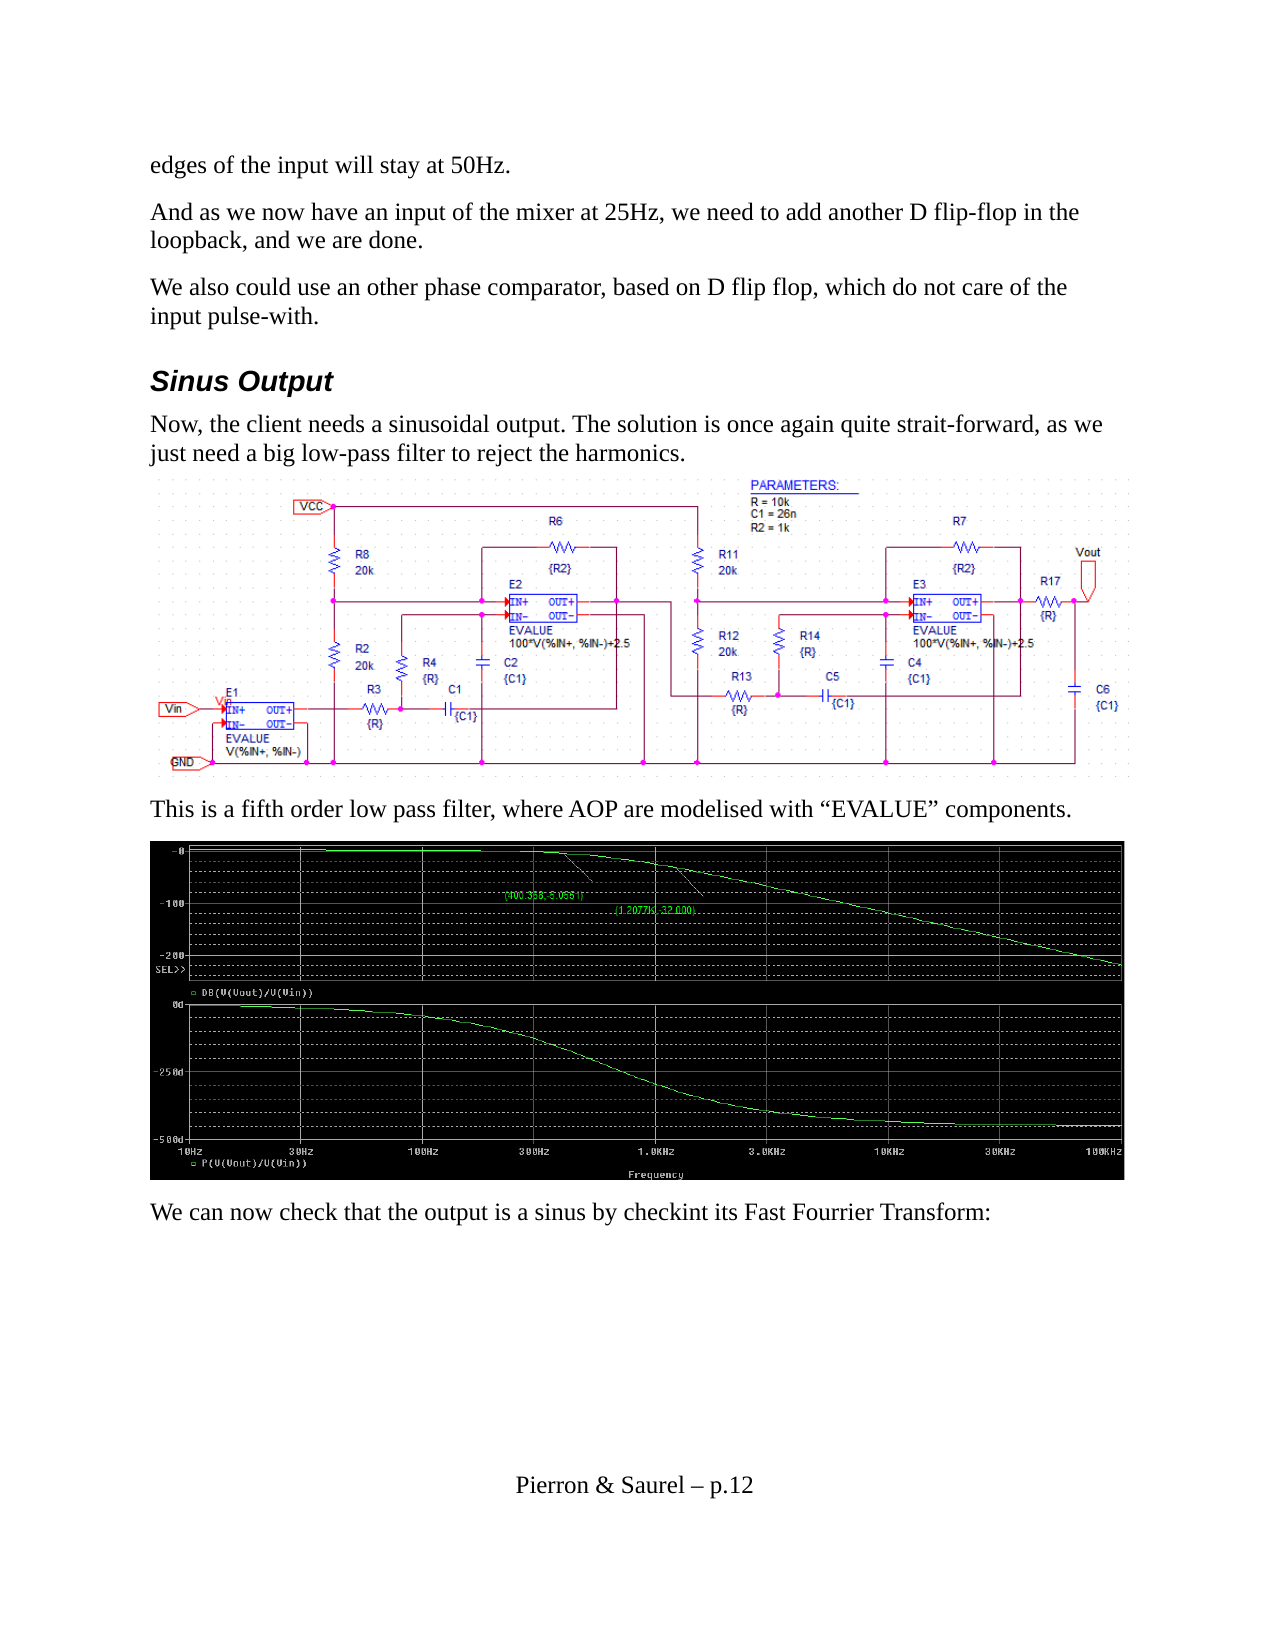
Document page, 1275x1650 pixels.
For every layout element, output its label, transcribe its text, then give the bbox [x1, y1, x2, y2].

text edges of the input will stay at 50Hz. [150, 150, 1125, 179]
picture [150, 841, 1125, 1180]
text And as we now have an input of the mixer at 25Hz, we need to add another D flip-flop in the loopback, and we are done. [150, 197, 1125, 254]
picture [150, 476, 1129, 777]
text We can now check that the output is a sinus by checkint its Fast Fourrier Transform: [150, 1197, 1125, 1226]
text Now, the client needs a sinusoidal output. The solution is once again quite strait-forward, as we just need a big low-pass filter to reject the harmonics. [150, 409, 1125, 467]
text This is a fifth order low pass filter, where AOP are modelised with “EVALUE” components. [150, 794, 1125, 823]
text We also could use an other phase comparator, based on D flip flop, which do not care of the input pulse-with. [150, 272, 1125, 329]
subtitle Sinus Output [150, 363, 1125, 397]
